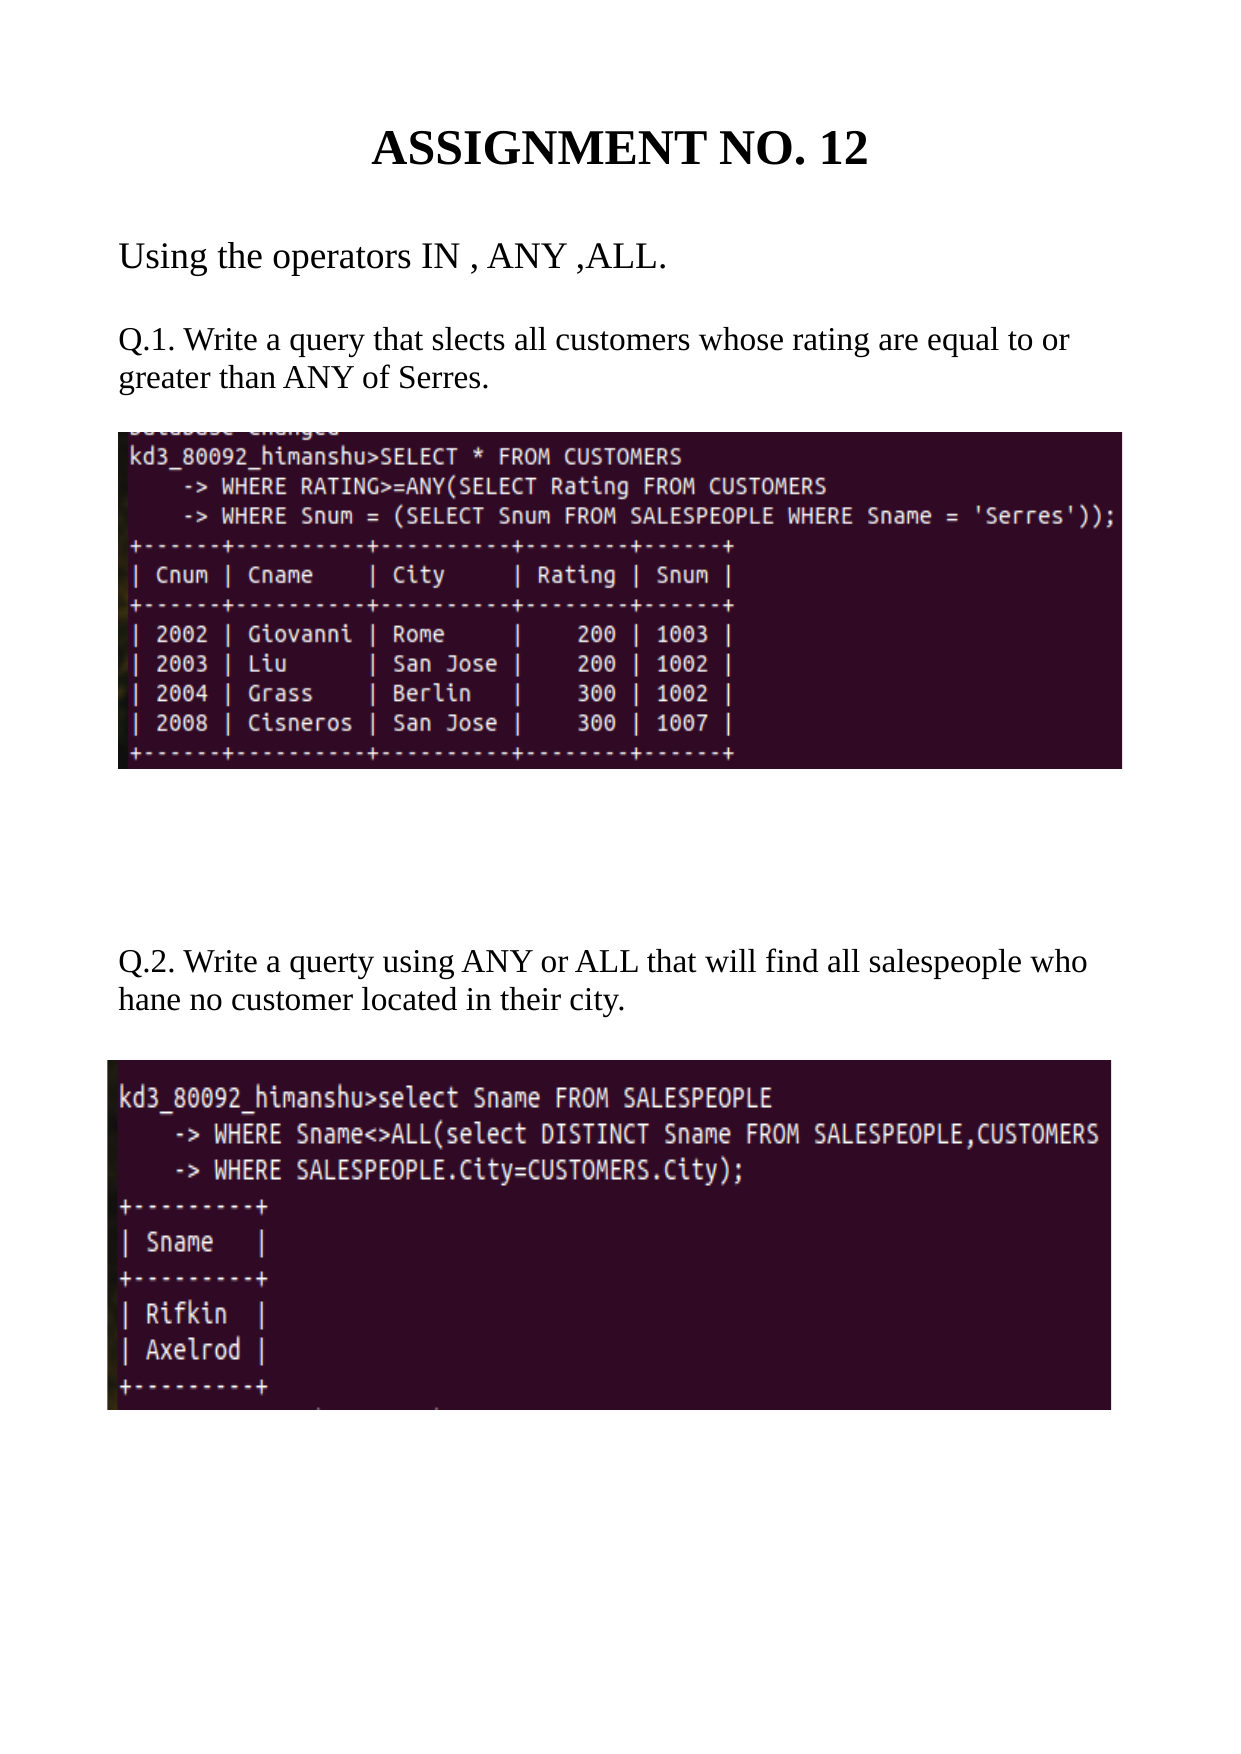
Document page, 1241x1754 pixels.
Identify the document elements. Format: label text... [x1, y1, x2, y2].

picture [107, 1060, 1112, 1410]
picture [118, 432, 1123, 769]
text ASSIGNMENT NO. 12 [118, 118, 1122, 176]
text Using the operators IN , ANY ,ALL. [118, 233, 1122, 276]
text Q.2. Write a querty using ANY or ALL that will find all salespeople who hane no customer located in their city. [118, 941, 1122, 1018]
text Q.1. Write a query that slects all customers whose rating are equal to or greater than ANY of Serres. [118, 319, 1122, 396]
